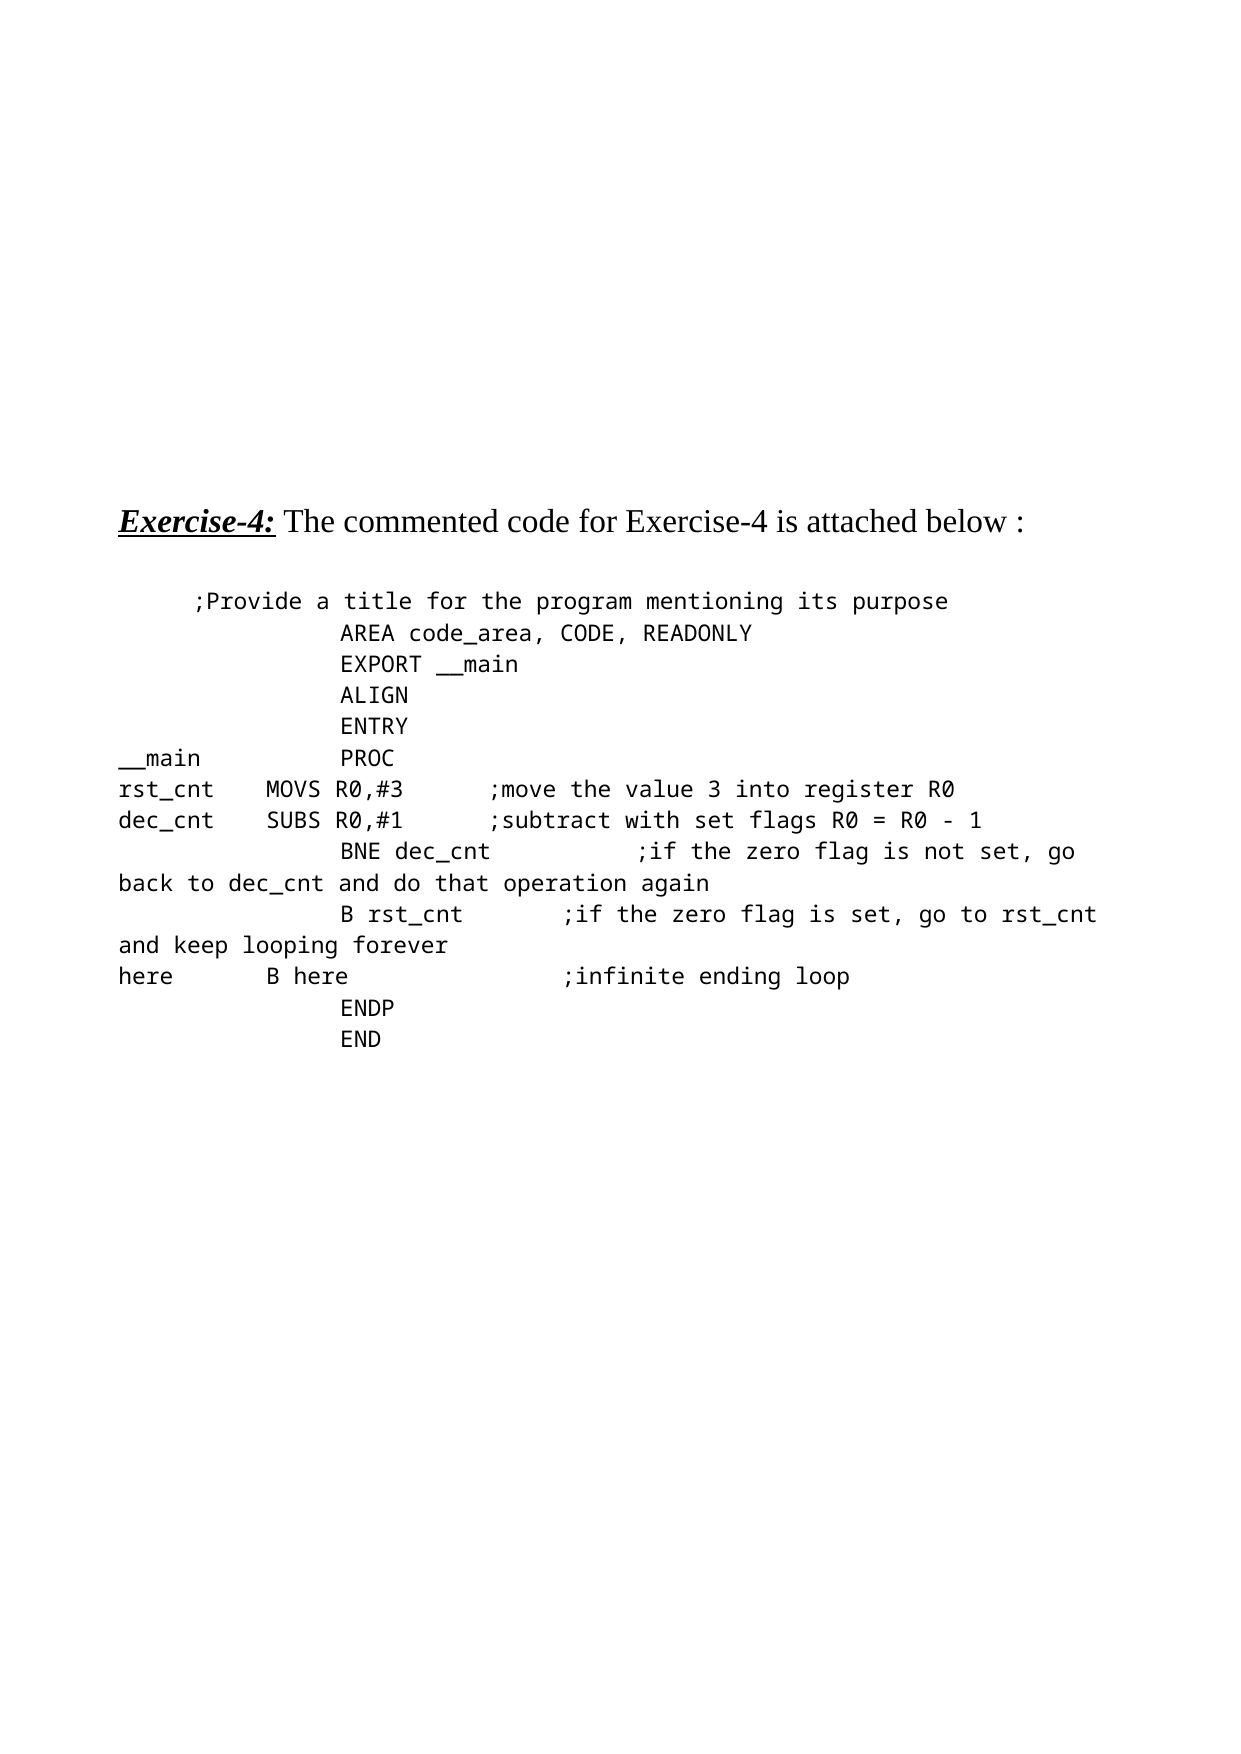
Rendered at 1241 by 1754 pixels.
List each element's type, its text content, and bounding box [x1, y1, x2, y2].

text AREA code_area, CODE, READONLY [118, 616, 1122, 648]
text ENTRY [118, 710, 1122, 741]
text BNE dec_cnt ;if the zero flag is not set, go back to dec_cnt and do that operation again [118, 835, 1122, 898]
text ENDP [118, 991, 1122, 1023]
text ALIGN [118, 679, 1122, 710]
text EXPORT __main [118, 648, 1122, 679]
text rst_cnt MOVS R0,#3 ;move the value 3 into register R0 [118, 773, 1122, 804]
text END [118, 1023, 1122, 1054]
text here B here ;infinite ending loop [118, 960, 1122, 991]
text B rst_cnt ;if the zero flag is set, go to rst_cnt and keep looping forever [118, 898, 1122, 960]
text Exercise-4: The commented code for Exercise-4 is attached below : [118, 501, 1122, 540]
text __main PROC [118, 741, 1122, 773]
text ;Provide a title for the program mentioning its purpose [118, 578, 1122, 616]
text dec_cnt SUBS R0,#1 ;subtract with set flags R0 = R0 - 1 [118, 804, 1122, 835]
